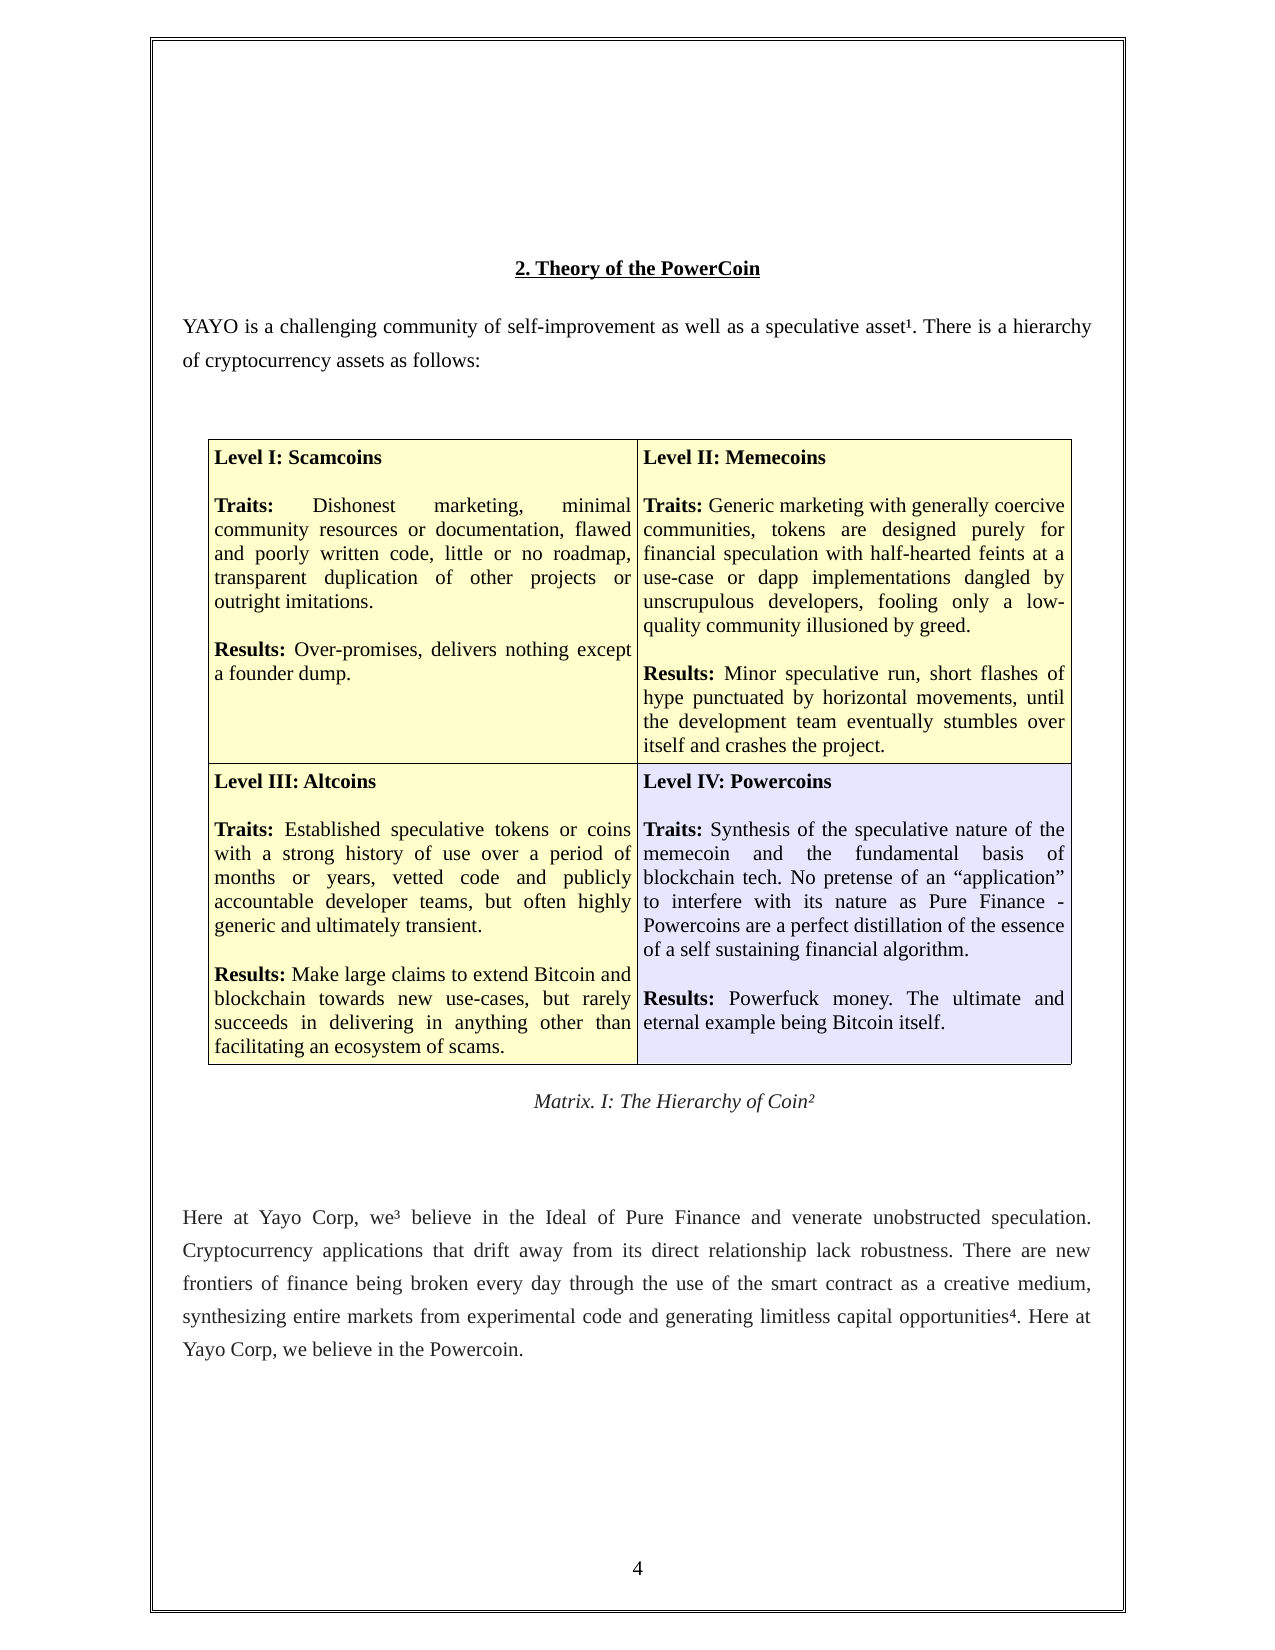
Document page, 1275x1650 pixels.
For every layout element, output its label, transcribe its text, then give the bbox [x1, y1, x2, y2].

table_header Level II: Memecoins Traits: Generic marketing with generally coercive communities, tokens are designed purely for financial speculation with half-hearted feints at a use-case or dapp implementations dangled by unscrupulous developers, fooling only a low-quality community illusioned by greed. Results: Minor speculative run, short flashes of hype punctuated by horizontal movements, until the development team eventually stumbles over itself and crashes the project. [638, 440, 1071, 763]
text 2. Theory of the PowerCoin [182, 256, 1093, 280]
table_cell Level III: Altcoins Traits: Established speculative tokens or coins with a strong history of use over a period of months or years, vetted code and publicly accountable developer teams, but often highly generic and ultimately transient. Results: Make large claims to extend Bitcoin and blockchain towards new use-cases, but rarely succeeds in delivering in anything other than facilitating an ecosystem of scams. [209, 764, 637, 1063]
table_cell Level IV: Powercoins Traits: Synthesis of the speculative nature of the memecoin and the fundamental basis of blockchain tech. No pretense of an “application” to interfere with its nature as Pure Finance - Powercoins are a perfect distillation of the essence of a self sustaining financial algorithm. Results: Powerfuck money. The ultimate and eternal example being Bitcoin itself. [638, 764, 1071, 1063]
text YAYO is a challenging community of self-improvement as well as a speculative asset¹. There is a hierarchy of cryptocurrency assets as follows: [182, 314, 1093, 372]
text Matrix. I: The Hierarchy of Coin² [257, 1088, 1093, 1113]
table_header Level I: Scamcoins Traits: Dishonest marketing, minimal community resources or documentation, flawed and poorly written code, little or no roadmap, transparent duplication of other projects or outright imitations. Results: Over-promises, delivers nothing except a founder dump. [209, 440, 637, 763]
text Here at Yayo Corp, we³ believe in the Ideal of Pure Finance and venerate unobstructed speculation. Cryptocurrency applications that drift away from its direct relationship lack robustness. There are new frontiers of finance being broken every day through the use of the smart contract as a creative medium, synthesizing entire markets from experimental code and generating limitless capital opportunities⁴. Here at Yayo Corp, we believe in the Powercoin. [182, 1205, 1093, 1361]
